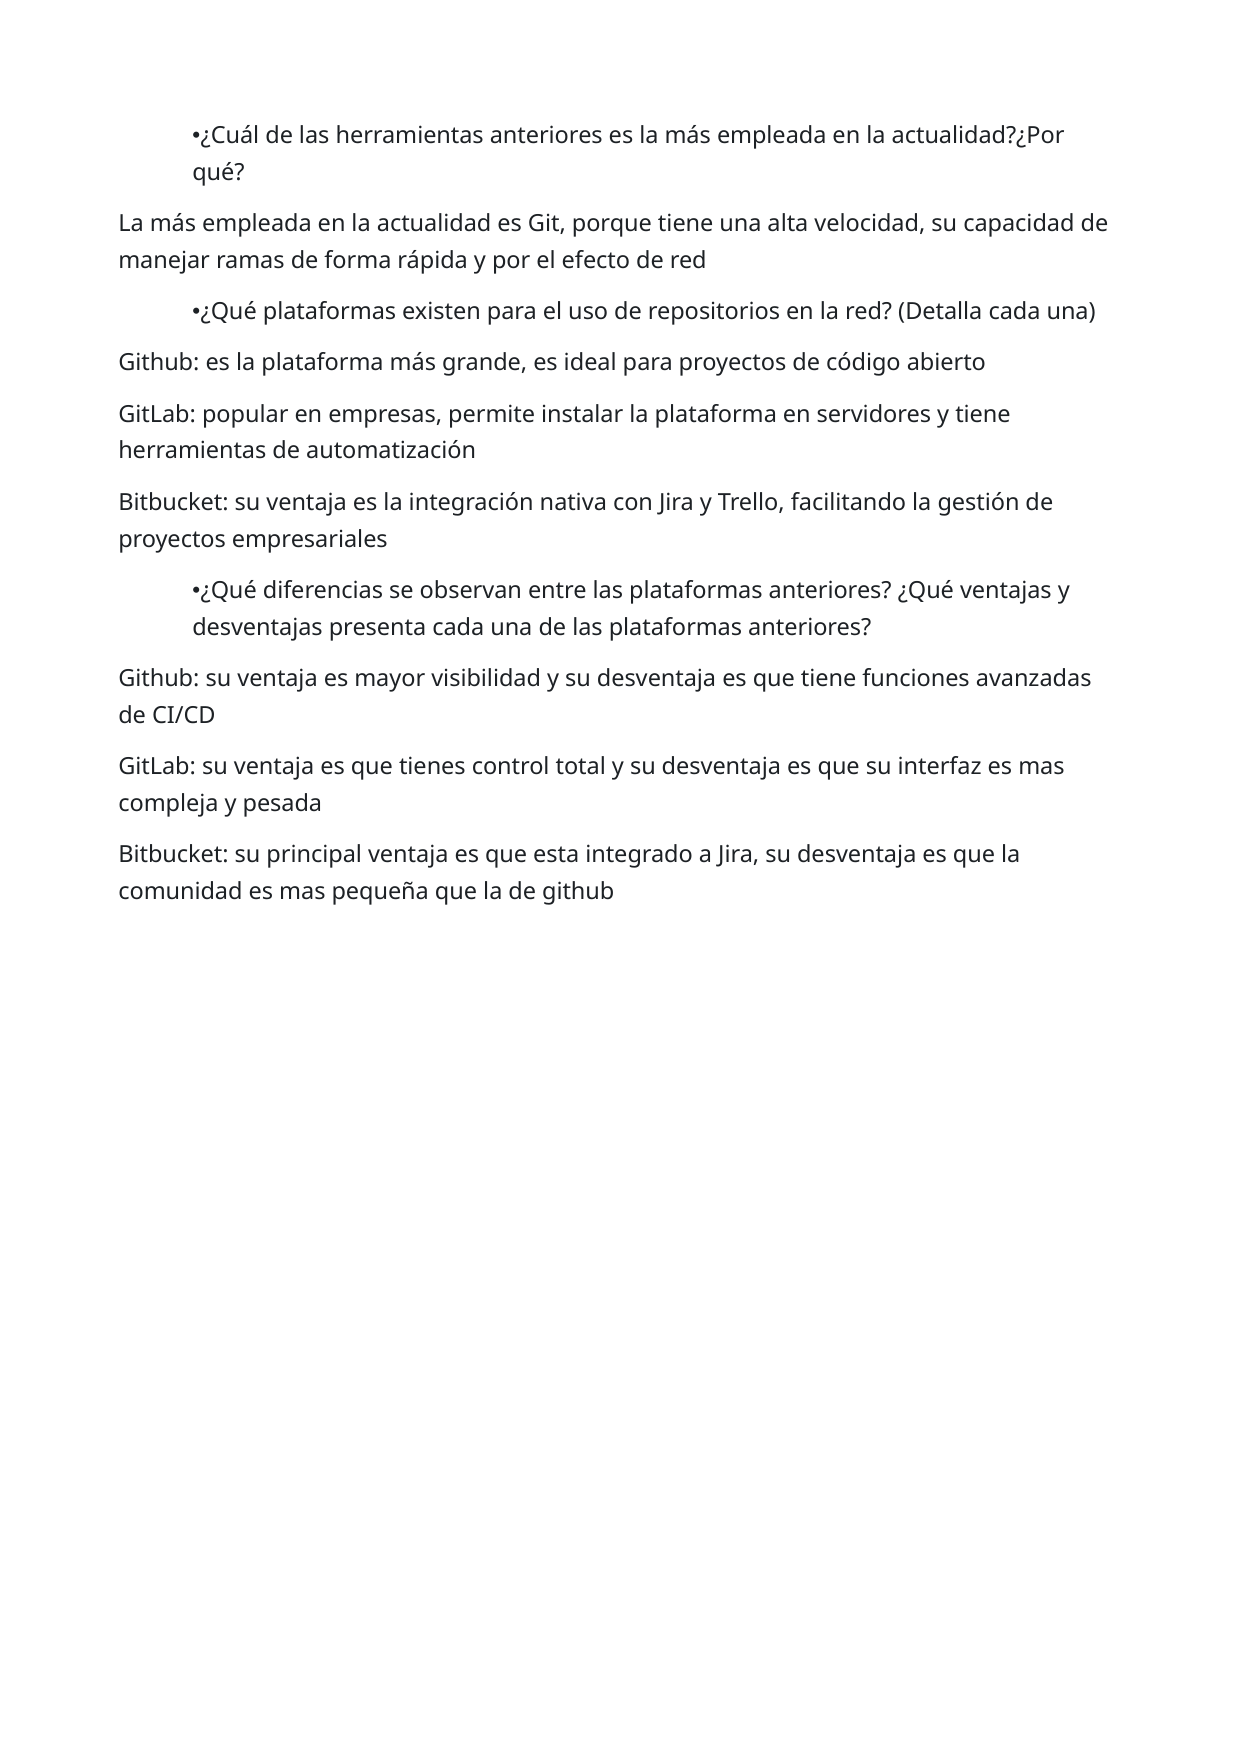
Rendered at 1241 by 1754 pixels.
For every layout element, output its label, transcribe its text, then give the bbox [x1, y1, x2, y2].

text GitLab: su ventaja es que tienes control total y su desventaja es que su interfaz es mas compleja y pesada [118, 749, 1122, 818]
text Github: su ventaja es mayor visibilidad y su desventaja es que tiene funciones avanzadas de CI/CD [118, 661, 1122, 730]
text Github: es la plataforma más grande, es ideal para proyectos de código abierto [118, 346, 1122, 378]
text La más empleada en la actualidad es Git, porque tiene una alta velocidad, su capacidad de manejar ramas de forma rápida y por el efecto de red [118, 206, 1122, 275]
text Bitbucket: su principal ventaja es que esta integrado a Jira, su desventaja es que la comunidad es mas pequeña que la de github [118, 838, 1122, 906]
list ¿Qué diferencias se observan entre las plataformas anteriores? ¿Qué ventajas y desventajas presenta cada una de las plataformas anteriores? [118, 573, 1122, 642]
text GitLab: popular en empresas, permite instalar la plataforma en servidores y tiene herramientas de automatización [118, 397, 1122, 466]
list ¿Cuál de las herramientas anteriores es la más empleada en la actualidad?¿Por qué? [118, 118, 1122, 187]
text Bitbucket: su ventaja es la integración nativa con Jira y Trello, facilitando la gestión de proyectos empresariales [118, 485, 1122, 554]
list ¿Qué plataformas existen para el uso de repositorios en la red? (Detalla cada una) [118, 294, 1122, 326]
